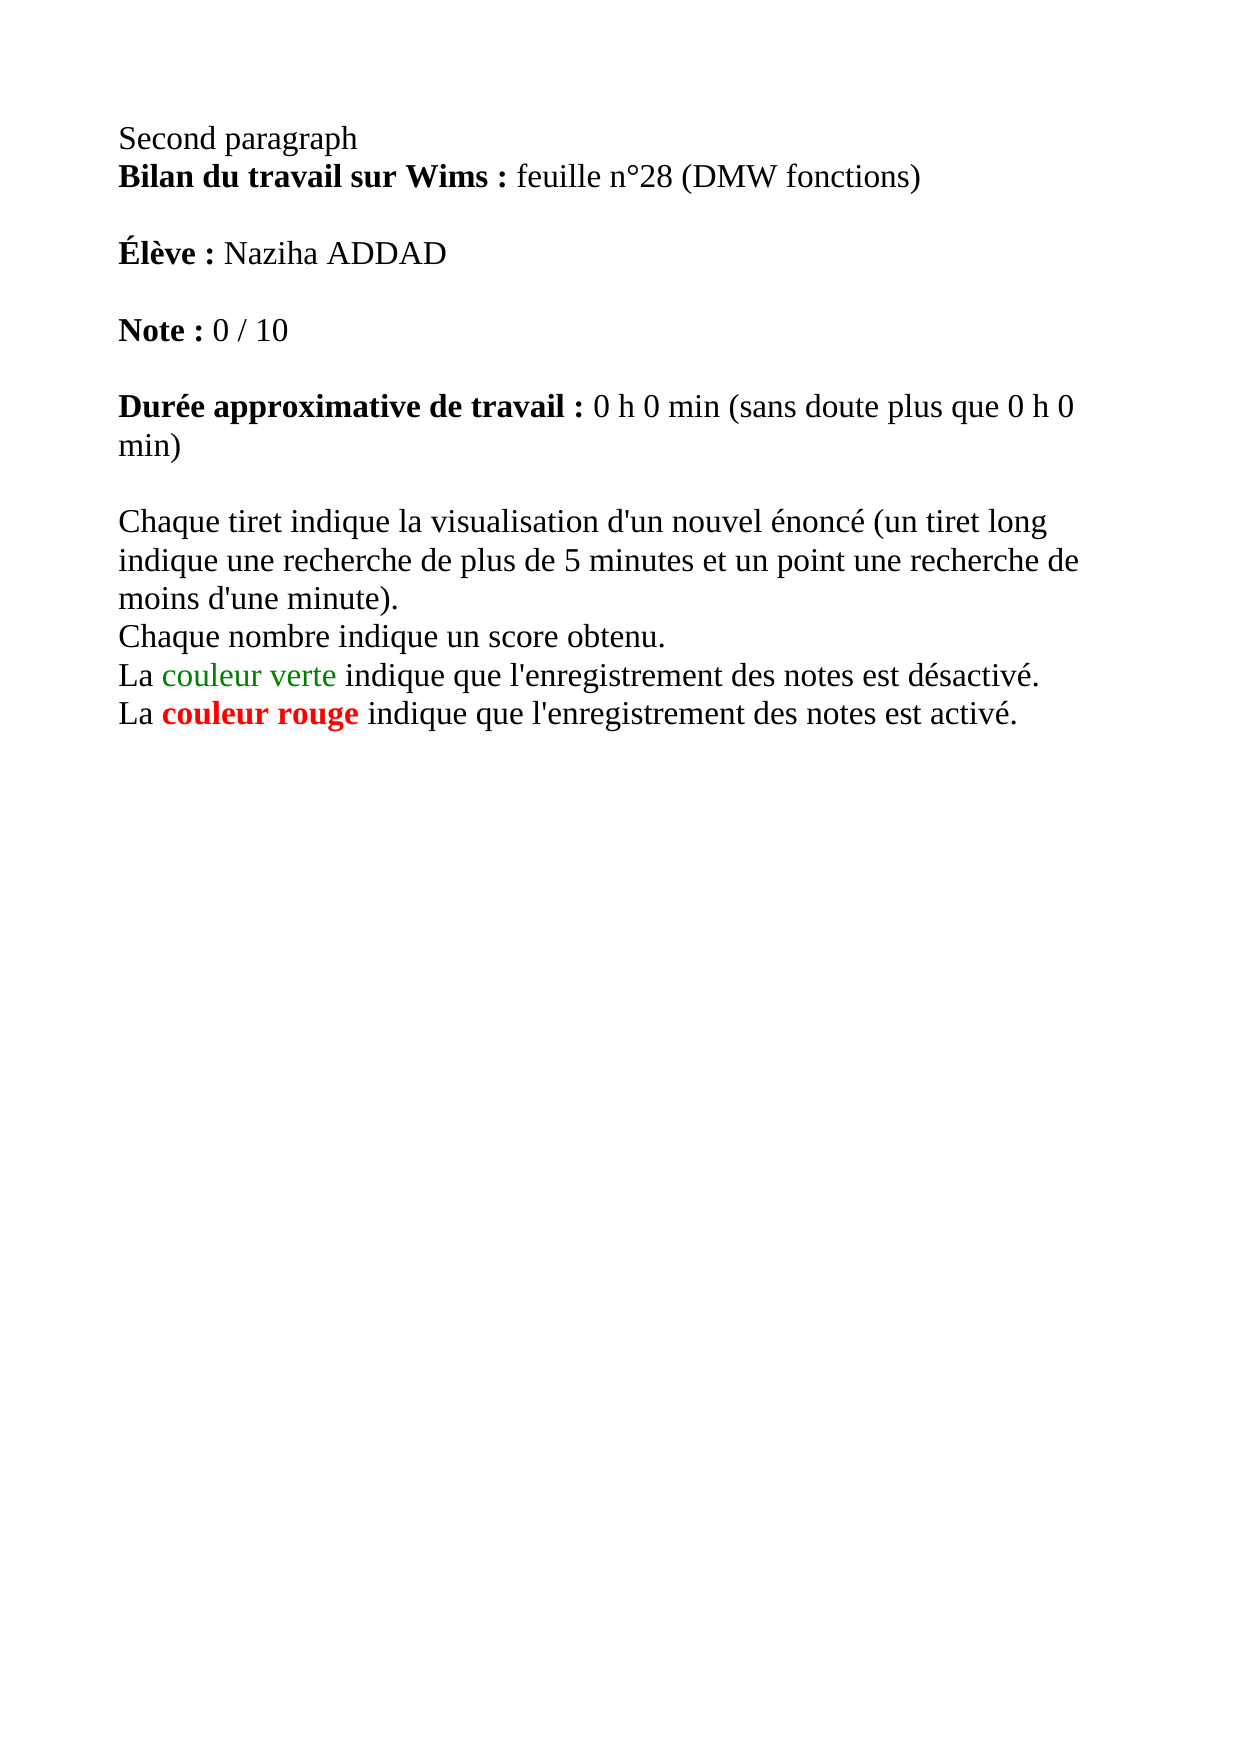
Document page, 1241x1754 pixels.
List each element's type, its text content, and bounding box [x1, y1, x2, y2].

text Durée approximative de travail : 0 h 0 min (sans doute plus que 0 h 0 min) [118, 386, 1122, 463]
text La couleur rouge indique que l'enregistrement des notes est activé. [118, 693, 1122, 731]
text Chaque nombre indique un score obtenu. [118, 616, 1122, 655]
text Élève : Naziha ADDAD [118, 233, 1122, 271]
text Chaque tiret indique la visualisation d'un nouvel énoncé (un tiret long indique une recherche de plus de 5 minutes et un point une recherche de moins d'une minute). [118, 501, 1122, 616]
text Second paragraph [118, 118, 1122, 156]
text Note : 0 / 10 [118, 310, 1122, 348]
text La couleur verte indique que l'enregistrement des notes est désactivé. [118, 655, 1122, 693]
text Bilan du travail sur Wims : feuille n°28 (DMW fonctions) [118, 156, 1122, 195]
